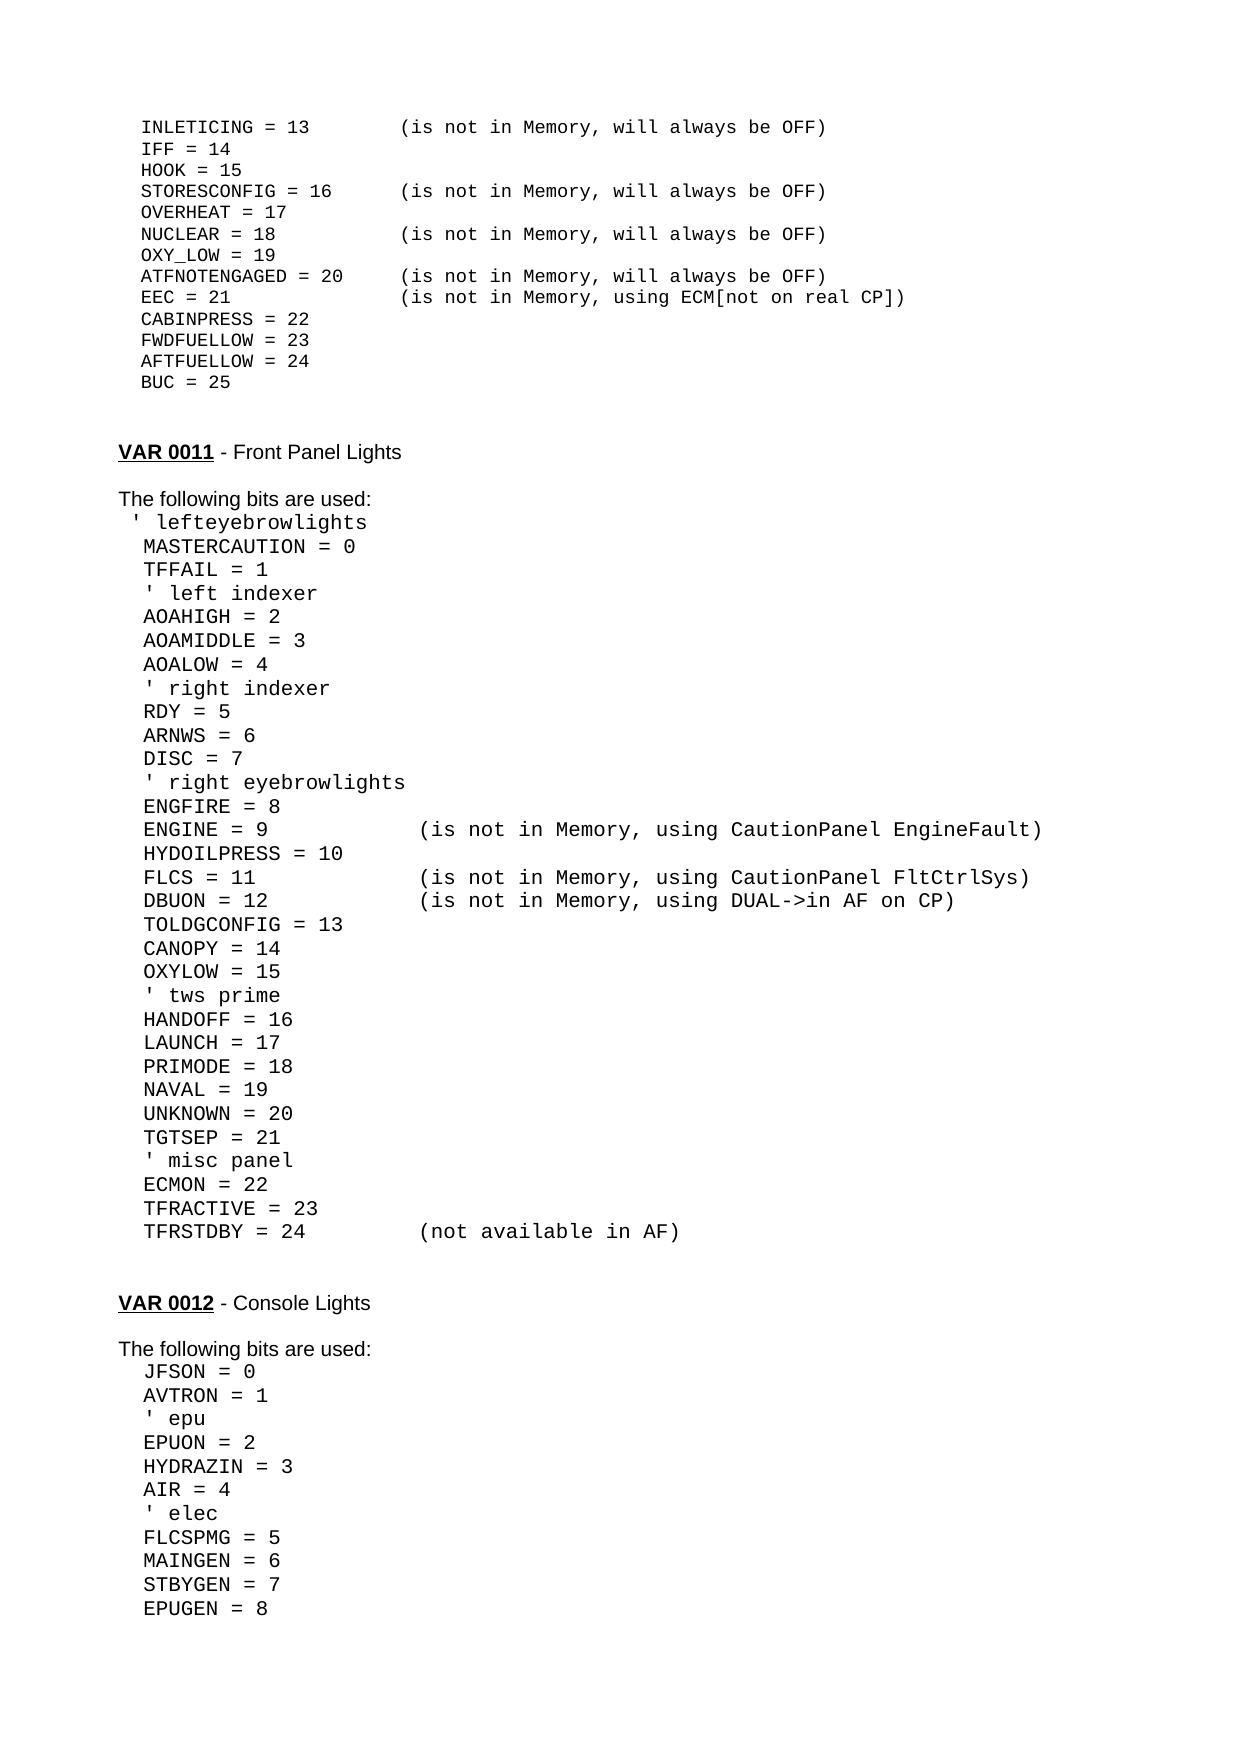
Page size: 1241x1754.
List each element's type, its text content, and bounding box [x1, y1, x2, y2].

text LAUNCH = 17 [118, 1032, 1122, 1056]
text STBYGEN = 7 [118, 1574, 1122, 1598]
text ' misc panel [118, 1150, 1122, 1174]
text EPUON = 2 [118, 1432, 1122, 1456]
text AOALOW = 4 [118, 654, 1122, 677]
text HYDRAZIN = 3 [118, 1456, 1122, 1479]
text ' right eyebrowlights [118, 772, 1122, 796]
text OXYLOW = 15 [118, 961, 1122, 985]
text FWDFUELLOW = 23 [118, 331, 1122, 352]
text The following bits are used: [118, 487, 1122, 511]
text FLCSPMG = 5 [118, 1527, 1122, 1550]
text ' elec [118, 1503, 1122, 1527]
text HANDOFF = 16 [118, 1008, 1122, 1032]
text OXY_LOW = 19 [118, 246, 1122, 267]
text VAR 0011 - Front Panel Lights [118, 441, 1122, 464]
text CABINPRESS = 22 [118, 309, 1122, 331]
text HYDOILPRESS = 10 [118, 843, 1122, 867]
text OVERHEAT = 17 [118, 203, 1122, 224]
text ENGINE = 9 (is not in Memory, using CautionPanel EngineFault) [118, 819, 1122, 843]
text TFRACTIVE = 23 [118, 1198, 1122, 1221]
text FLCS = 11 (is not in Memory, using CautionPanel FltCtrlSys) [118, 867, 1122, 890]
text NAVAL = 19 [118, 1079, 1122, 1103]
text AOAMIDDLE = 3 [118, 630, 1122, 654]
text AIR = 4 [118, 1479, 1122, 1503]
text ' epu [118, 1408, 1122, 1432]
text TOLDGCONFIG = 13 [118, 914, 1122, 938]
text EPUGEN = 8 [118, 1598, 1122, 1621]
text ' lefteyebrowlights [118, 511, 1122, 536]
text ENGFIRE = 8 [118, 796, 1122, 819]
text BUC = 25 [118, 373, 1122, 394]
text PRIMODE = 18 [118, 1056, 1122, 1079]
text HOOK = 15 [118, 161, 1122, 182]
text STORESCONFIG = 16 (is not in Memory, will always be OFF) [118, 182, 1122, 203]
text The following bits are used: [118, 1338, 1122, 1361]
text DISC = 7 [118, 748, 1122, 772]
text CANOPY = 14 [118, 938, 1122, 961]
text JFSON = 0 [118, 1361, 1122, 1385]
text ' left indexer [118, 583, 1122, 607]
text MASTERCAUTION = 0 [118, 536, 1122, 559]
text ' tws prime [118, 985, 1122, 1008]
text AVTRON = 1 [118, 1385, 1122, 1408]
text VAR 0012 - Console Lights [118, 1291, 1122, 1315]
text AFTFUELLOW = 24 [118, 352, 1122, 373]
text TFFAIL = 1 [118, 559, 1122, 583]
text MAINGEN = 6 [118, 1550, 1122, 1574]
text TFRSTDBY = 24 (not available in AF) [118, 1221, 1122, 1245]
text IFF = 14 [118, 139, 1122, 161]
text ECMON = 22 [118, 1174, 1122, 1198]
text UNKNOWN = 20 [118, 1103, 1122, 1127]
text AOAHIGH = 2 [118, 607, 1122, 630]
text INLETICING = 13 (is not in Memory, will always be OFF) [118, 118, 1122, 139]
text ' right indexer [118, 677, 1122, 701]
text ARNWS = 6 [118, 725, 1122, 748]
text RDY = 5 [118, 701, 1122, 725]
text DBUON = 12 (is not in Memory, using DUAL->in AF on CP) [118, 890, 1122, 914]
text NUCLEAR = 18 (is not in Memory, will always be OFF) [118, 224, 1122, 246]
text ATFNOTENGAGED = 20 (is not in Memory, will always be OFF) [118, 267, 1122, 288]
text EEC = 21 (is not in Memory, using ECM[not on real CP]) [118, 288, 1122, 309]
text TGTSEP = 21 [118, 1127, 1122, 1150]
